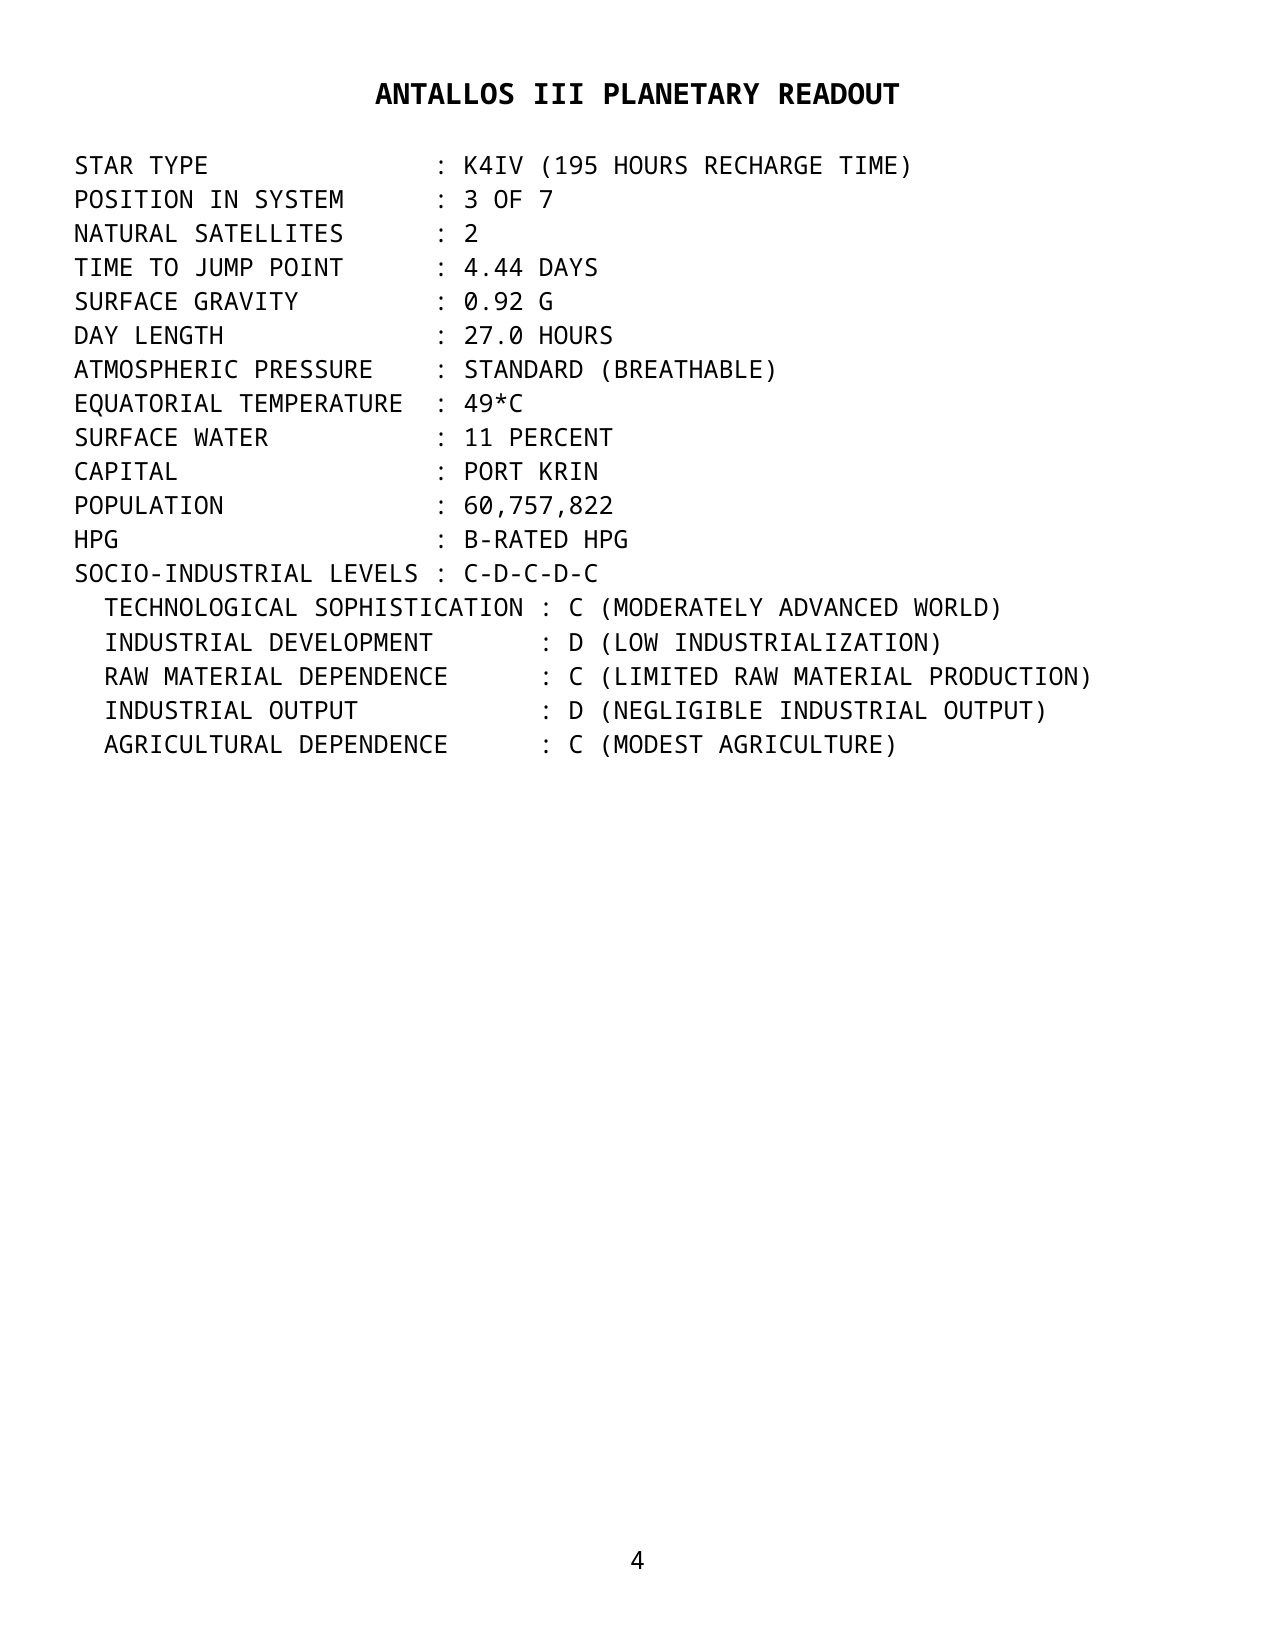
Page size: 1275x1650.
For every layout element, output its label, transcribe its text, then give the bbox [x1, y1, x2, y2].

text AGRICULTURAL DEPENDENCE : C (MODEST AGRICULTURE) [73, 726, 1201, 760]
text NATURAL SATELLITES : 2 [73, 215, 1201, 249]
text SURFACE WATER : 11 PERCENT [73, 420, 1201, 454]
text CAPITAL : PORT KRIN [73, 454, 1201, 488]
text ATMOSPHERIC PRESSURE : STANDARD (BREATHABLE) [73, 352, 1201, 386]
text TECHNOLOGICAL SOPHISTICATION : C (MODERATELY ADVANCED WORLD) [73, 590, 1201, 624]
text RAW MATERIAL DEPENDENCE : C (LIMITED RAW MATERIAL PRODUCTION) [73, 658, 1201, 692]
subtitle ANTALLOS III PLANETARY READOUT [73, 73, 1201, 113]
text INDUSTRIAL DEVELOPMENT : D (LOW INDUSTRIALIZATION) [73, 624, 1201, 658]
text DAY LENGTH : 27.0 HOURS [73, 318, 1201, 352]
text STAR TYPE : K4IV (195 HOURS RECHARGE TIME) POSITION IN SYSTEM : 3 OF 7 [73, 147, 1201, 215]
text SURFACE GRAVITY : 0.92 G [73, 283, 1201, 318]
text INDUSTRIAL OUTPUT : D (NEGLIGIBLE INDUSTRIAL OUTPUT) [73, 692, 1201, 726]
text EQUATORIAL TEMPERATURE : 49*C [73, 386, 1201, 420]
text TIME TO JUMP POINT : 4.44 DAYS [73, 249, 1201, 283]
text POPULATION : 60,757,822 [73, 488, 1201, 522]
text SOCIO-INDUSTRIAL LEVELS : C-D-C-D-C [73, 556, 1201, 590]
text HPG : B-RATED HPG [73, 522, 1201, 556]
